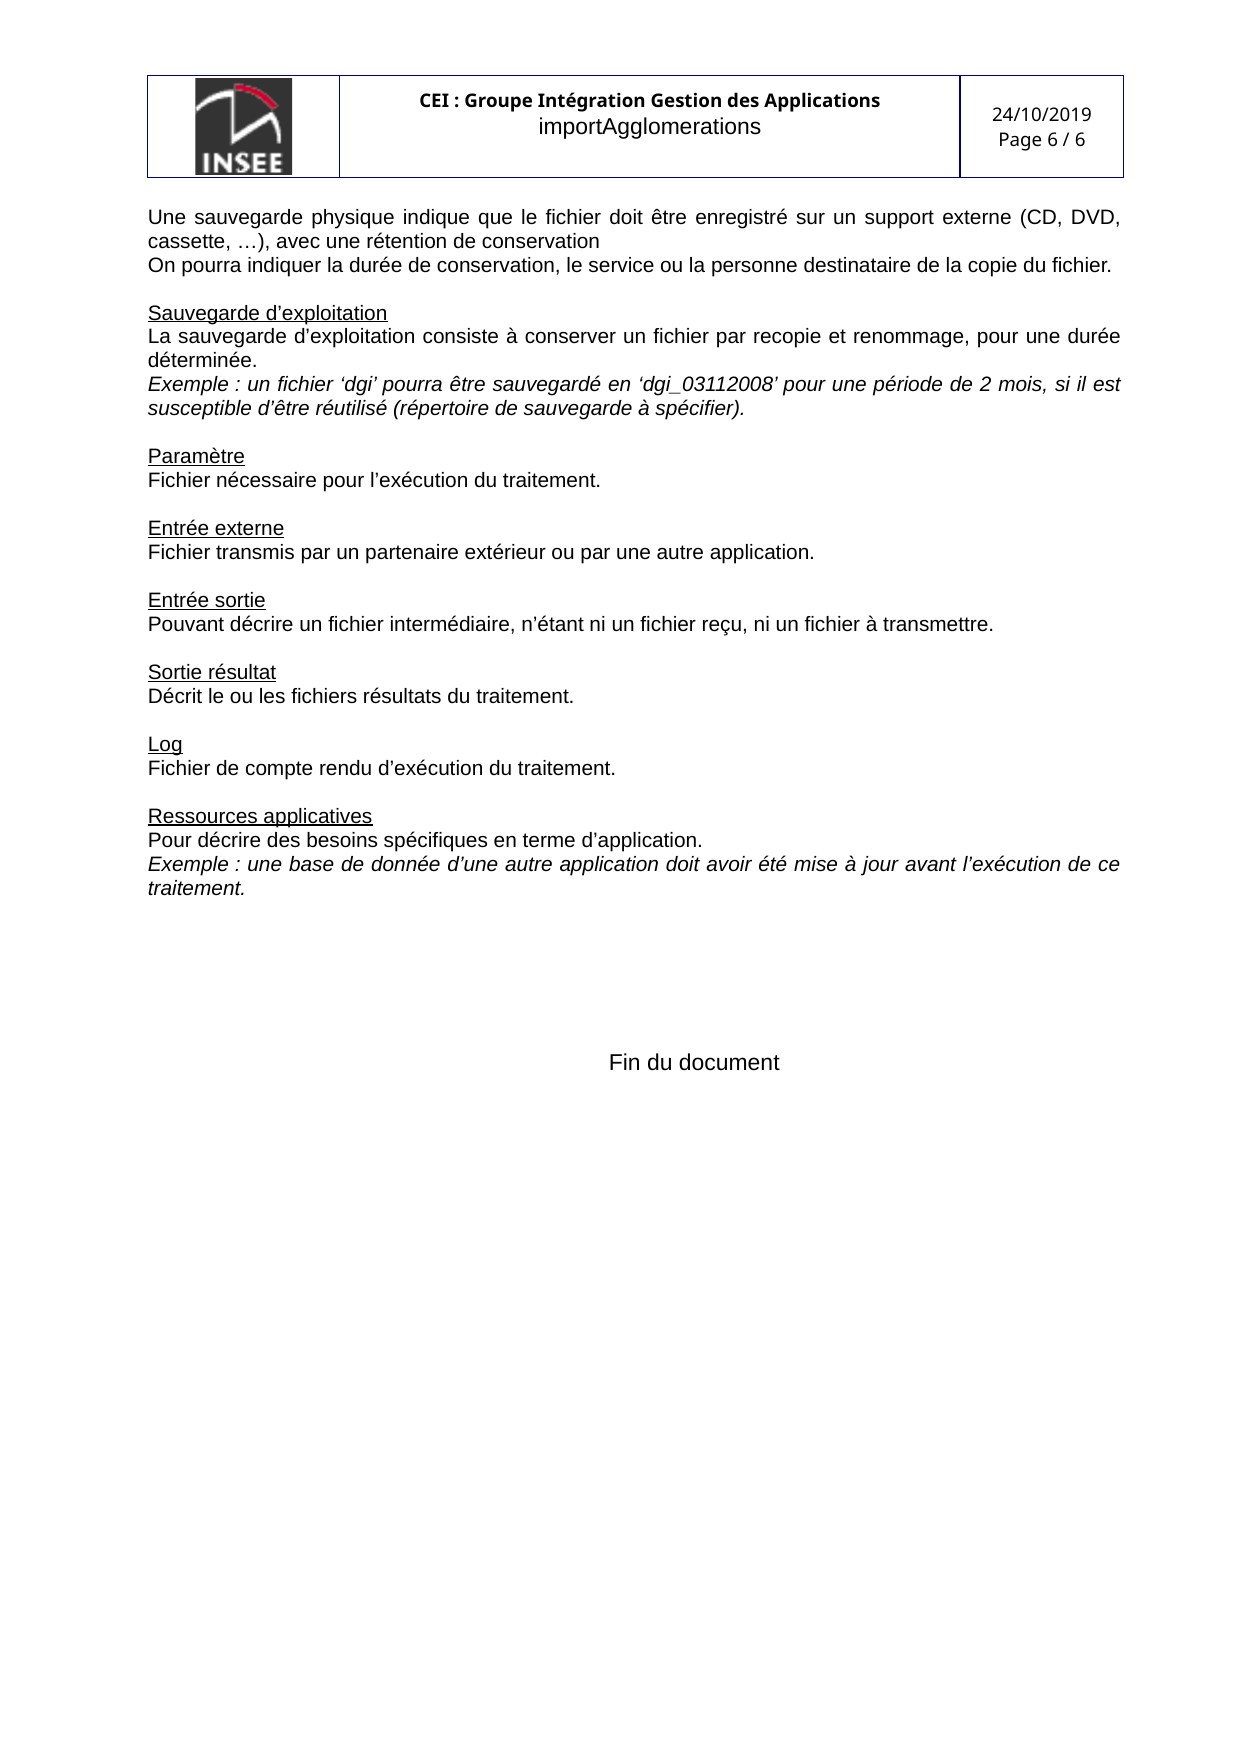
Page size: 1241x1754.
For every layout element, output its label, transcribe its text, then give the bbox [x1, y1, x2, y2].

text Fichier transmis par un partenaire extérieur ou par une autre application. [148, 540, 1122, 564]
text Sortie résultat [148, 660, 1122, 684]
text Entrée externe [148, 516, 1122, 540]
text Fin du document [266, 1049, 1122, 1075]
text Exemple : une base de donnée d’une autre application doit avoir été mise à jour avant l’exécution de ce traitement. [148, 851, 1122, 899]
text Log [148, 732, 1122, 756]
text Pour décrire des besoins spécifiques en terme d’application. [148, 827, 1122, 851]
text Ressources applicatives [148, 803, 1122, 827]
text Entrée sortie [148, 588, 1122, 612]
text Pouvant décrire un fichier intermédiaire, n’étant ni un fichier reçu, ni un fichier à transmettre. [148, 612, 1122, 636]
text Décrit le ou les fichiers résultats du traitement. [148, 684, 1122, 708]
picture [195, 78, 293, 175]
text Fichier de compte rendu d’exécution du traitement. [148, 756, 1122, 779]
text Sauvegarde d’exploitation [148, 300, 1122, 324]
text On pourra indiquer la durée de conservation, le service ou la personne destinataire de la copie du fichier. [148, 252, 1122, 276]
text Fichier nécessaire pour l’exécution du traitement. [148, 468, 1122, 492]
text La sauvegarde d’exploitation consiste à conserver un fichier par recopie et renommage, pour une durée déterminée. [148, 324, 1122, 372]
text Paramètre [148, 444, 1122, 468]
text Exemple : un fichier ‘dgi’ pourra être sauvegardé en ‘dgi_03112008’ pour une période de 2 mois, si il est susceptible d’être réutilisé (répertoire de sauvegarde à spécifier). [148, 372, 1122, 420]
text Une sauvegarde physique indique que le fichier doit être enregistré sur un support externe (CD, DVD, cassette, …), avec une rétention de conservation [148, 204, 1122, 252]
